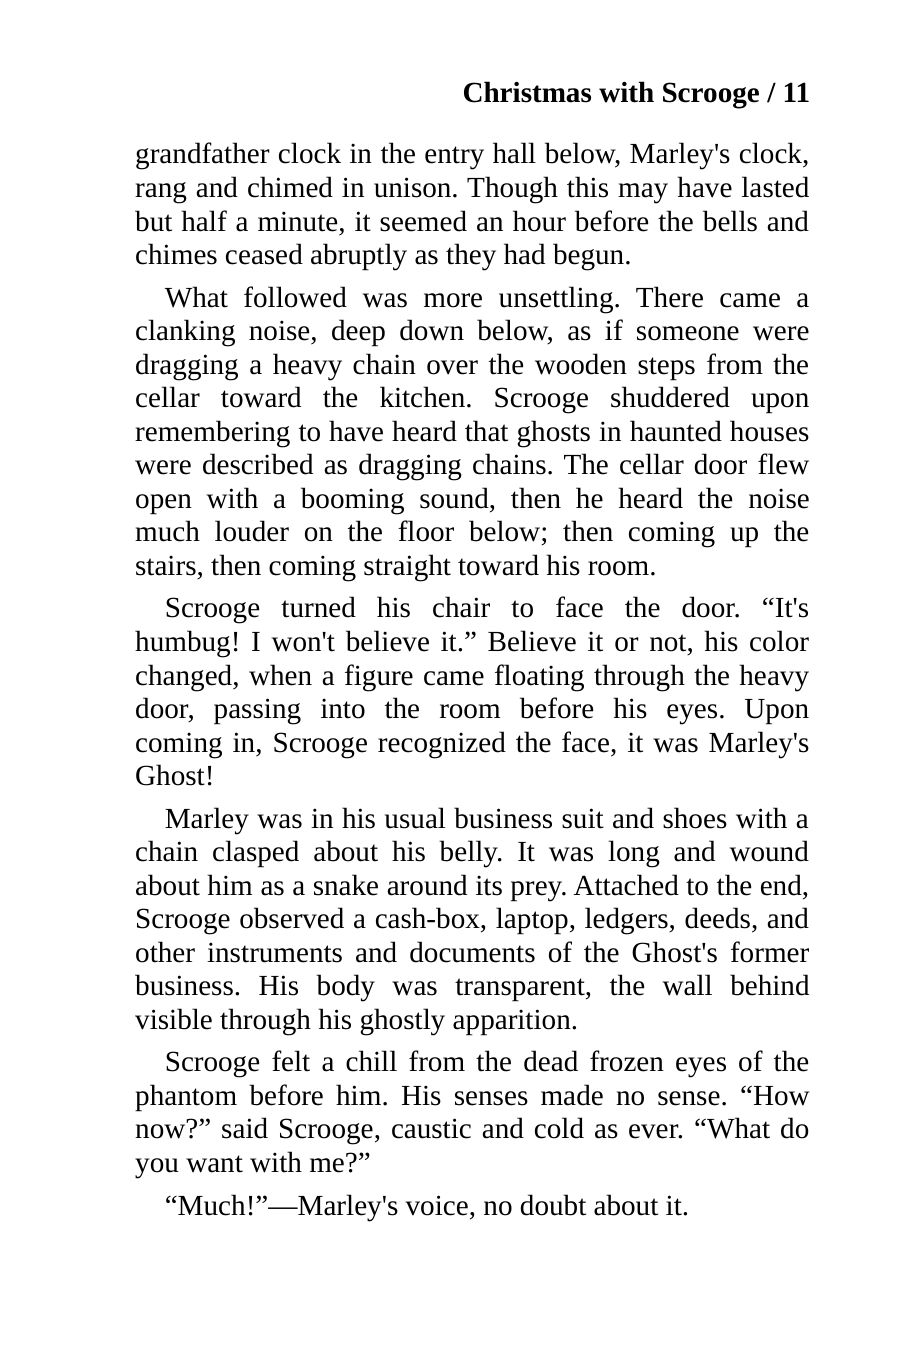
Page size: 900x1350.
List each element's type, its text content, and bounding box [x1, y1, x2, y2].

text What followed was more unsettling. There came a clanking noise, deep down below, as if someone were dragging a heavy chain over the wooden steps from the cellar toward the kitchen. Scrooge shuddered upon remembering to have heard that ghosts in haunted houses were described as dragging chains. The cellar door flew open with a booming sound, then he heard the noise much louder on the floor below; then coming up the stairs, then coming straight toward his room. [135, 280, 810, 582]
text grandfather clock in the entry hall below, Marley's clock, rang and chimed in unison. Though this may have lasted but half a minute, it seemed an hour before the bells and chimes ceased abruptly as they had begun. [135, 137, 810, 271]
text Scrooge turned his chair to face the door. “It's humbug! I won't believe it.” Believe it or not, his color changed, when a figure came floating through the heavy door, passing into the room before his eyes. Upon coming in, Scrooge recognized the face, it was Marley's Ghost! [135, 591, 810, 792]
text “Much!”—Marley's voice, no doubt about it. [135, 1188, 810, 1221]
text Marley was in his usual business suit and shoes with a chain clasped about his belly. It was long and wound about him as a snake around its prey. Attached to the end, Scrooge observed a cash-box, laptop, ledgers, deeds, and other instruments and documents of the Ghost's former business. His body was transparent, the wall behind visible through his ghostly apparition. [135, 801, 810, 1036]
text Scrooge felt a chill from the dead frozen eyes of the phantom before him. His senses made no sense. “How now?” said Scrooge, caustic and cold as ever. “What do you want with me?” [135, 1044, 810, 1179]
